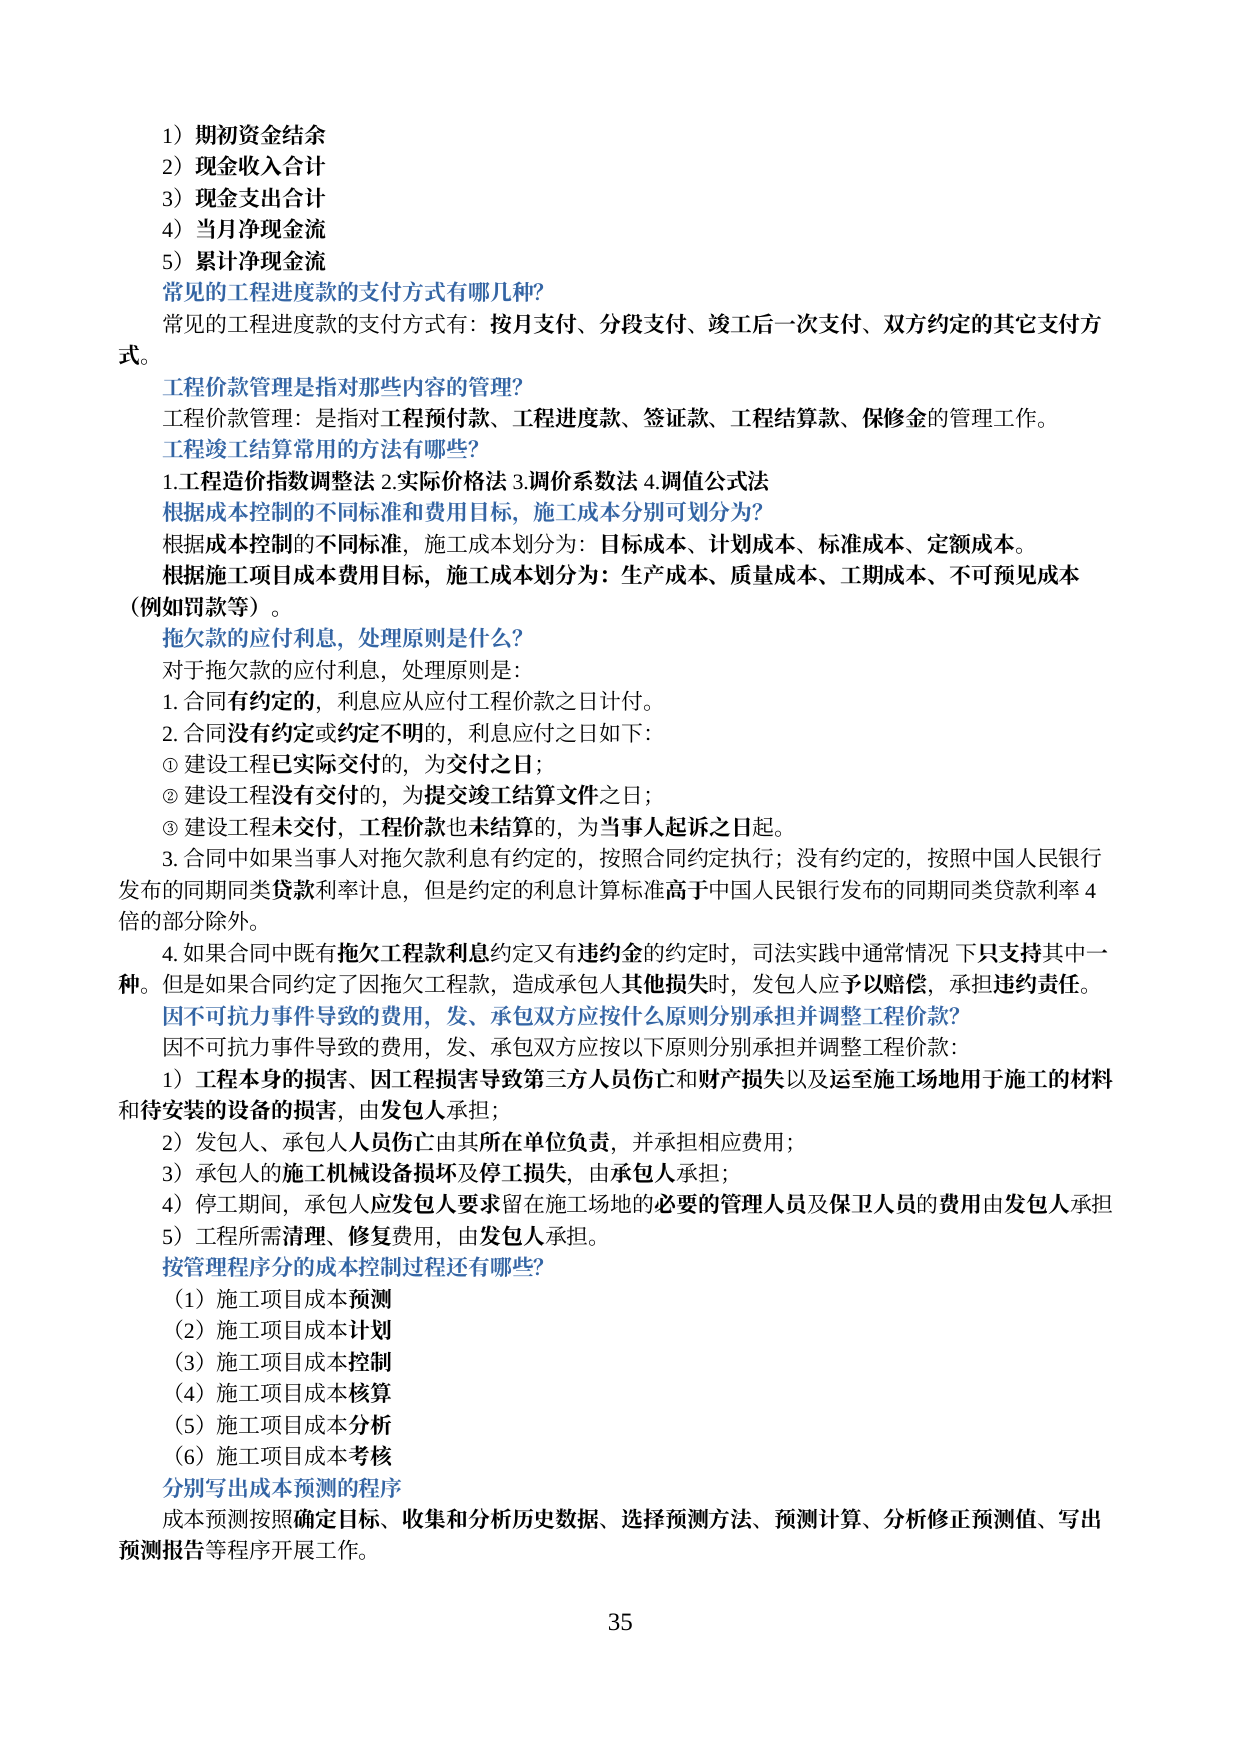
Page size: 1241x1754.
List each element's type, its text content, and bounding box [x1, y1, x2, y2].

subtitle 按管理程序分的成本控制过程还有哪些？ [118, 1251, 1122, 1282]
text 2）现金收入合计 [118, 149, 1122, 181]
text 常见的工程进度款的支付方式有：按月支付、分段支付、竣工后一次支付、双方约定的其它支付方式。 [118, 307, 1122, 370]
text （1）施工项目成本预测 [118, 1282, 1122, 1313]
text 根据施工项目成本费用目标，施工成本划分为：生产成本、质量成本、工期成本、不可预见成本（例如罚款等）。 [118, 558, 1122, 621]
text （6）施工项目成本考核 [118, 1439, 1122, 1471]
text ① 建设工程已实际交付的，为交付之日； [118, 747, 1122, 779]
text 1.工程造价指数调整法 2.实际价格法 3.调价系数法 4.调值公式法 [118, 464, 1122, 496]
text ② 建设工程没有交付的，为提交竣工结算文件之日； [118, 779, 1122, 810]
text 3. 合同中如果当事人对拖欠款利息有约定的，按照合同约定执行；没有约定的，按照中国人民银行发布的同期同类贷款利率计息，但是约定的利息计算标准高于中国人民银行发布的同期同类贷款利率4倍的部分除外。 [118, 842, 1122, 936]
text （2）施工项目成本计划 [118, 1313, 1122, 1345]
text （4）施工项目成本核算 [118, 1376, 1122, 1408]
text 1. 合同有约定的，利息应从应付工程价款之日计付。 [118, 684, 1122, 716]
subtitle 拖欠款的应付利息，处理原则是什么？ [118, 621, 1122, 653]
text 1）工程本身的损害、因工程损害导致第三方人员伤亡和财产损失以及运至施工场地用于施工的材料和待安装的设备的损害，由发包人承担； [118, 1062, 1122, 1125]
subtitle 因不可抗力事件导致的费用，发、承包双方应按什么原则分别承担并调整工程价款？ [118, 999, 1122, 1030]
text 因不可抗力事件导致的费用，发、承包双方应按以下原则分别承担并调整工程价款： [118, 1030, 1122, 1062]
text 4）停工期间，承包人应发包人要求留在施工场地的必要的管理人员及保卫人员的费用由发包人承担 [118, 1188, 1122, 1219]
subtitle 工程竣工结算常用的方法有哪些？ [118, 433, 1122, 464]
text 2）发包人、承包人人员伤亡由其所在单位负责，并承担相应费用； [118, 1125, 1122, 1156]
text 根据成本控制的不同标准，施工成本划分为：目标成本、计划成本、标准成本、定额成本。 [118, 527, 1122, 558]
text （3）施工项目成本控制 [118, 1345, 1122, 1376]
text 4）当月净现金流 [118, 212, 1122, 244]
subtitle 常见的工程进度款的支付方式有哪几种？ [118, 275, 1122, 307]
text 3）承包人的施工机械设备损坏及停工损失，由承包人承担； [118, 1156, 1122, 1188]
text 5）累计净现金流 [118, 244, 1122, 275]
subtitle 工程价款管理是指对那些内容的管理？ [118, 370, 1122, 401]
text 成本预测按照确定目标、收集和分析历史数据、选择预测方法、预测计算、分析修正预测值、写出预测报告等程序开展工作。 [118, 1502, 1122, 1565]
text 工程价款管理：是指对工程预付款、工程进度款、签证款、工程结算款、保修金的管理工作。 [118, 401, 1122, 433]
text 1）期初资金结余 [118, 118, 1122, 149]
text 2. 合同没有约定或约定不明的，利息应付之日如下： [118, 716, 1122, 747]
text 对于拖欠款的应付利息，处理原则是： [118, 653, 1122, 684]
subtitle 根据成本控制的不同标准和费用目标，施工成本分别可划分为？ [118, 496, 1122, 527]
text 3）现金支出合计 [118, 181, 1122, 212]
text 4. 如果合同中既有拖欠工程款利息约定又有违约金的约定时，司法实践中通常情况 下只支持其中一种。但是如果合同约定了因拖欠工程款，造成承包人其他损失时，发包人应予以赔偿，承担违约责任。 [118, 936, 1122, 999]
text （5）施工项目成本分析 [118, 1408, 1122, 1439]
text 5）工程所需清理、修复费用，由发包人承担。 [118, 1219, 1122, 1251]
subtitle 分别写出成本预测的程序 [118, 1471, 1122, 1502]
text ③ 建设工程未交付，工程价款也未结算的，为当事人起诉之日起。 [118, 810, 1122, 842]
